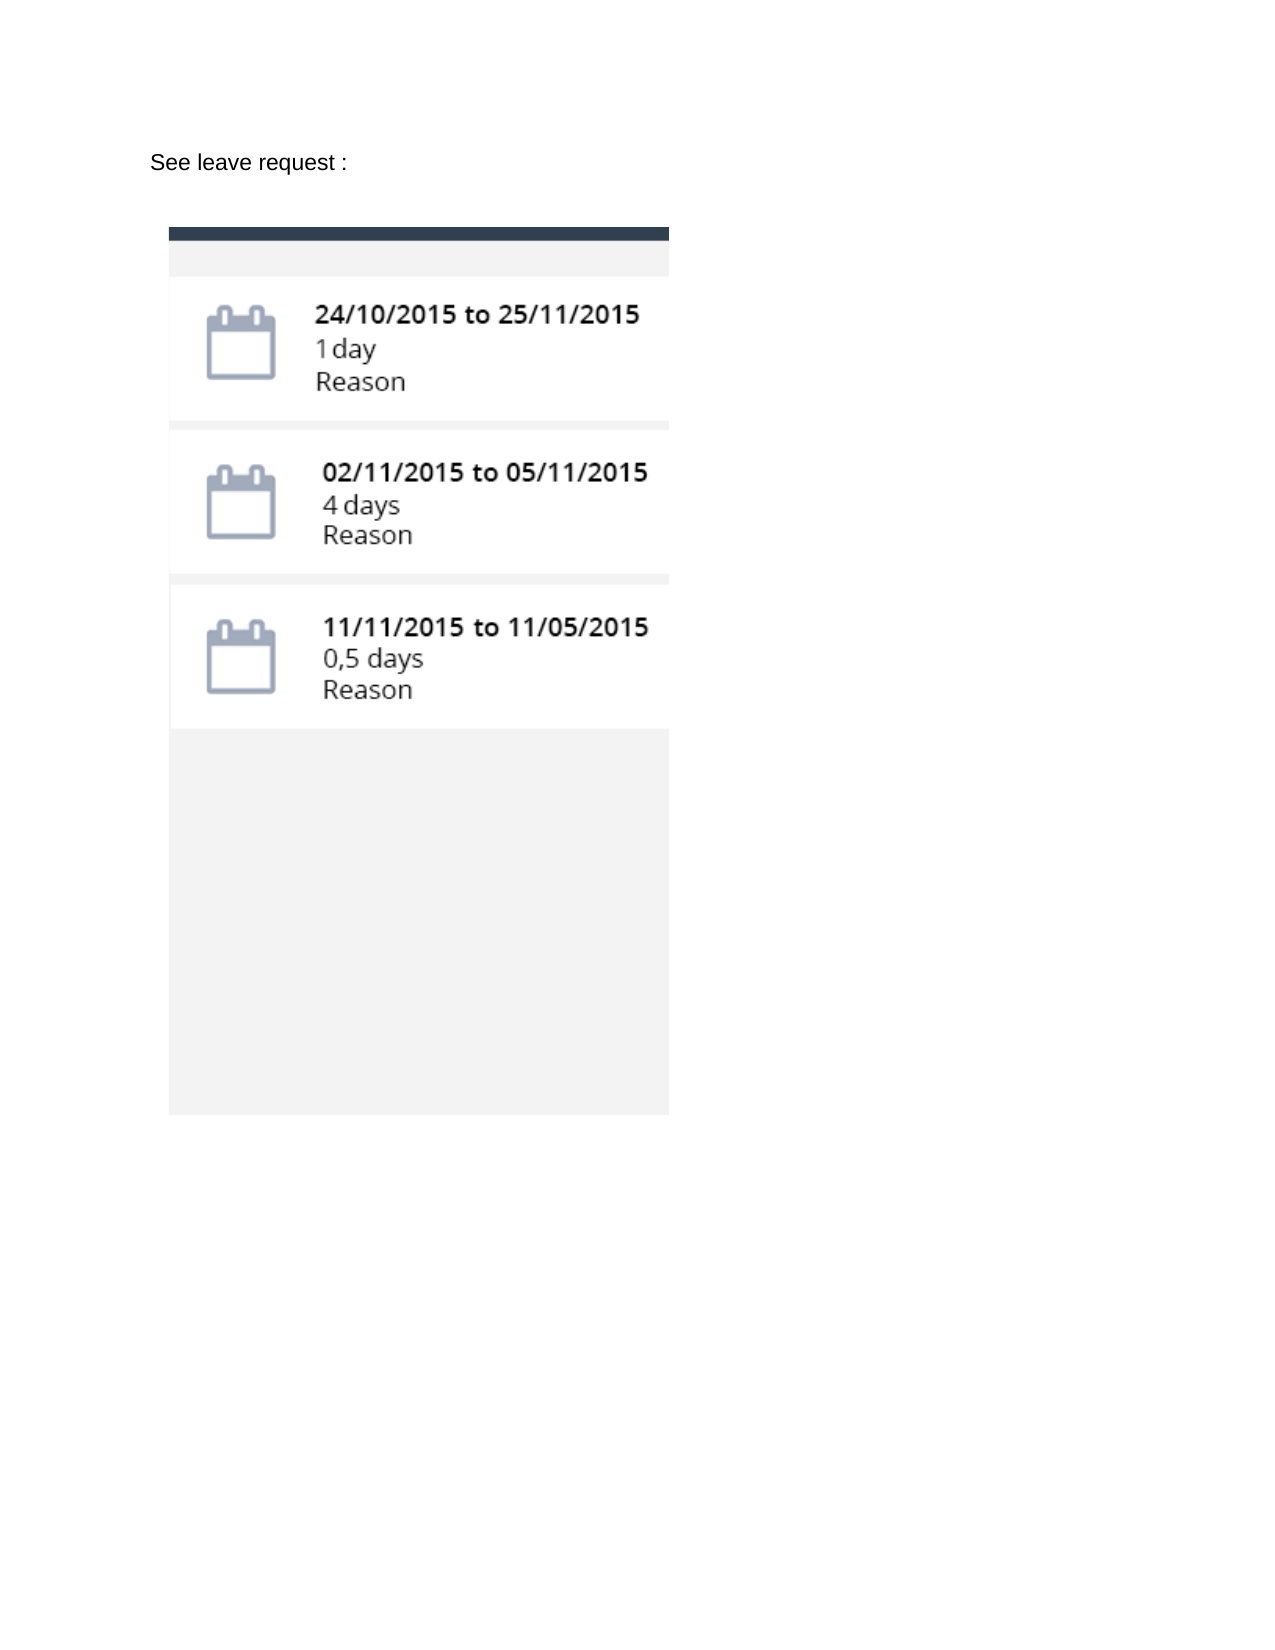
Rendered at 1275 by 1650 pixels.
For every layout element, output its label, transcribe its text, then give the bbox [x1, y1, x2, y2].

picture [168, 227, 669, 1115]
text See leave request : [150, 150, 1125, 176]
